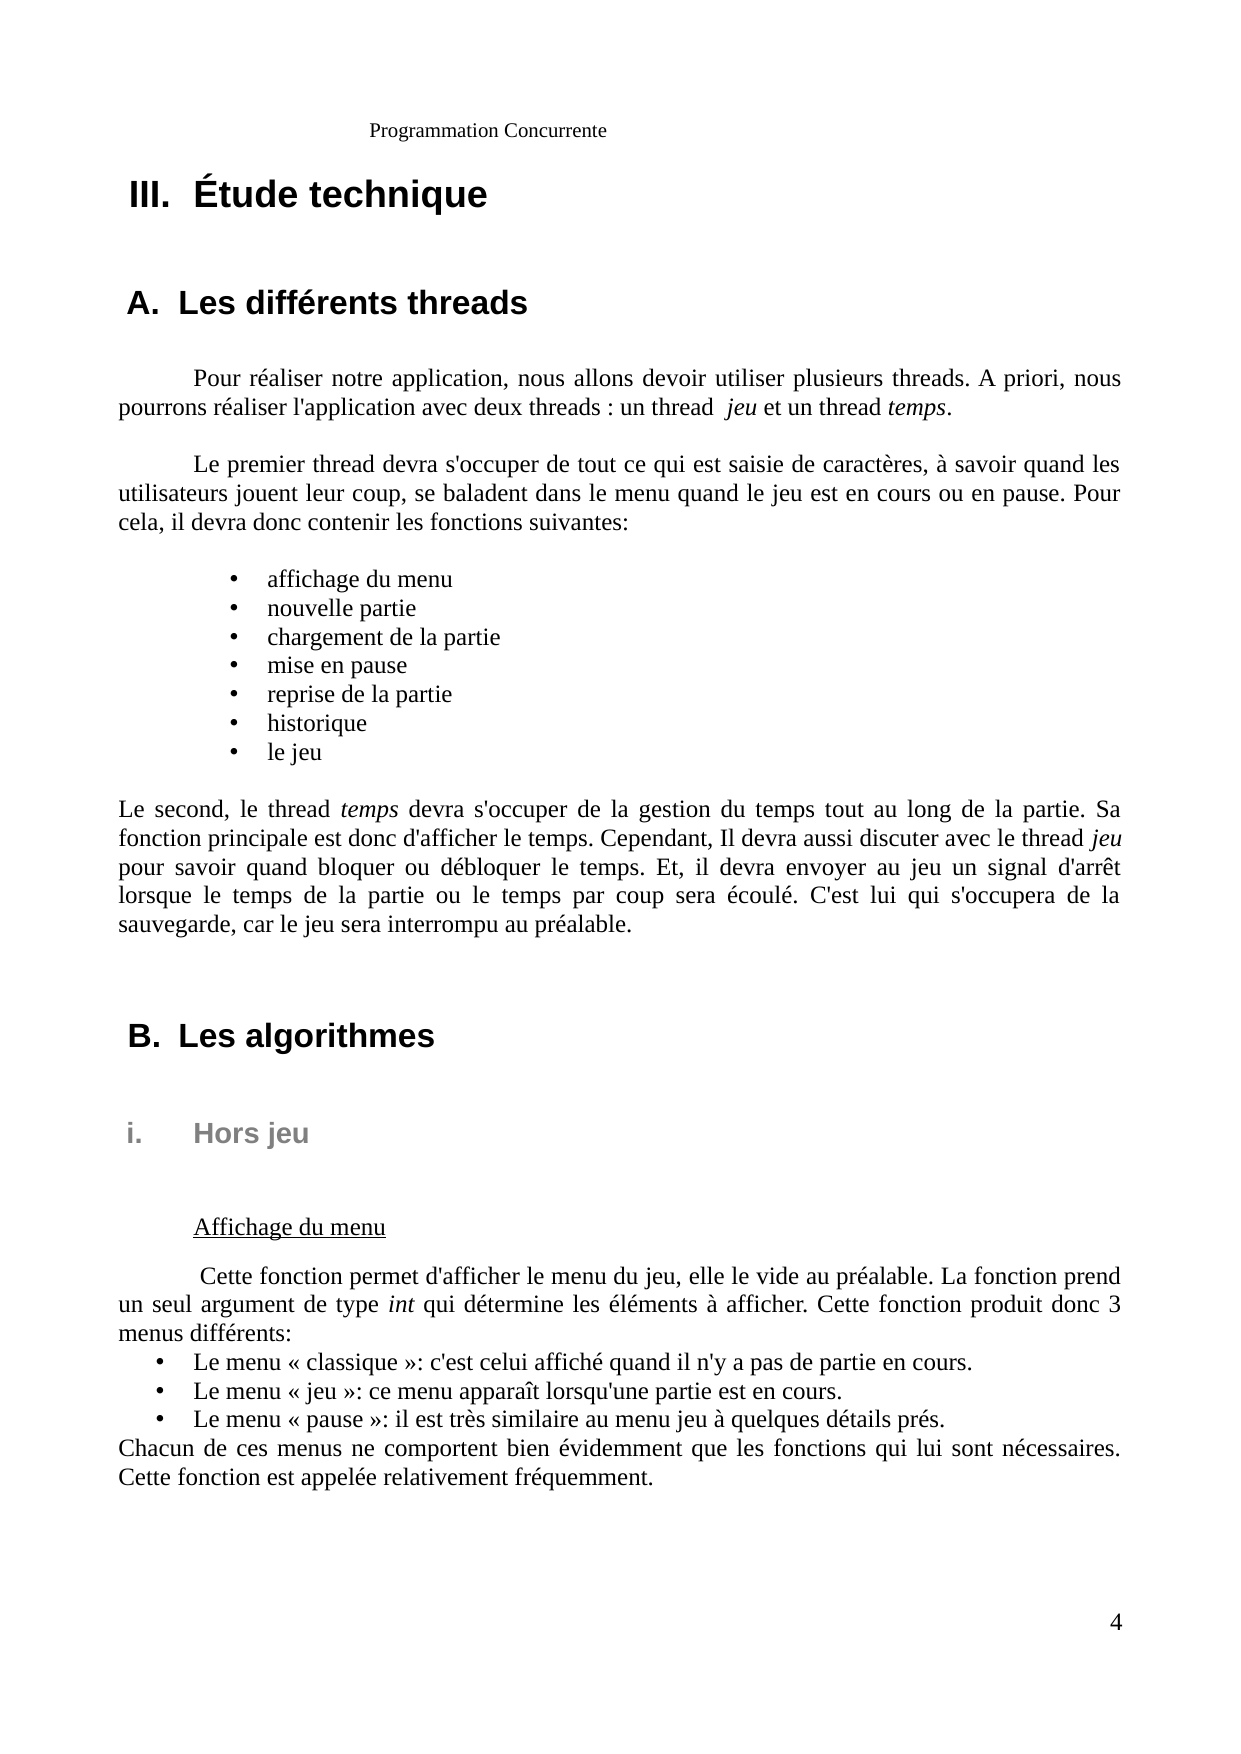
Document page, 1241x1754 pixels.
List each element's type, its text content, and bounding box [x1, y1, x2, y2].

list le jeu [229, 737, 1122, 766]
subtitle Étude technique [118, 172, 1122, 215]
text Pour réaliser notre application, nous allons devoir utiliser plusieurs threads. A priori, nous pourrons réaliser l'application avec deux threads : un thread jeu et un thread temps. [118, 363, 1122, 421]
list Le menu « pause »: il est très similaire au menu jeu à quelques détails prés. [156, 1404, 1122, 1433]
subtitle Hors jeu [118, 1117, 1122, 1150]
text Le premier thread devra s'occuper de tout ce qui est saisie de caractères, à savoir quand les utilisateurs jouent leur coup, se baladent dans le menu quand le jeu est en cours ou en pause. Pour cela, il devra donc contenir les fonctions suivantes: [118, 449, 1122, 536]
list chargement de la partie [229, 622, 1122, 651]
text Chacun de ces menus ne comportent bien évidemment que les fonctions qui lui sont nécessaires. Cette fonction est appelée relativement fréquemment. [118, 1433, 1122, 1491]
text Cette fonction permet d'afficher le menu du jeu, elle le vide au préalable. La fonction prend un seul argument de type int qui détermine les éléments à afficher. Cette fonction produit donc 3 menus différents: [118, 1261, 1122, 1347]
subtitle Les différents threads [118, 283, 1122, 322]
list Le menu « jeu »: ce menu apparaît lorsqu'une partie est en cours. [156, 1376, 1122, 1404]
list reprise de la partie [229, 679, 1122, 708]
list historique [229, 708, 1122, 737]
subtitle Les algorithmes [118, 1016, 1122, 1055]
text Affichage du menu [118, 1212, 1122, 1240]
text Le second, le thread temps devra s'occuper de la gestion du temps tout au long de la partie. Sa fonction principale est donc d'afficher le temps. Cependant, Il devra aussi discuter avec le thread jeu pour savoir quand bloquer ou débloquer le temps. Et, il devra envoyer au jeu un signal d'arrêt lorsque le temps de la partie ou le temps par coup sera écoulé. C'est lui qui s'occupera de la sauvegarde, car le jeu sera interrompu au préalable. [118, 794, 1122, 938]
list mise en pause [229, 651, 1122, 679]
list nouvelle partie [229, 593, 1122, 622]
list Le menu « classique »: c'est celui affiché quand il n'y a pas de partie en cours. [156, 1347, 1122, 1376]
list affichage du menu [229, 564, 1122, 593]
